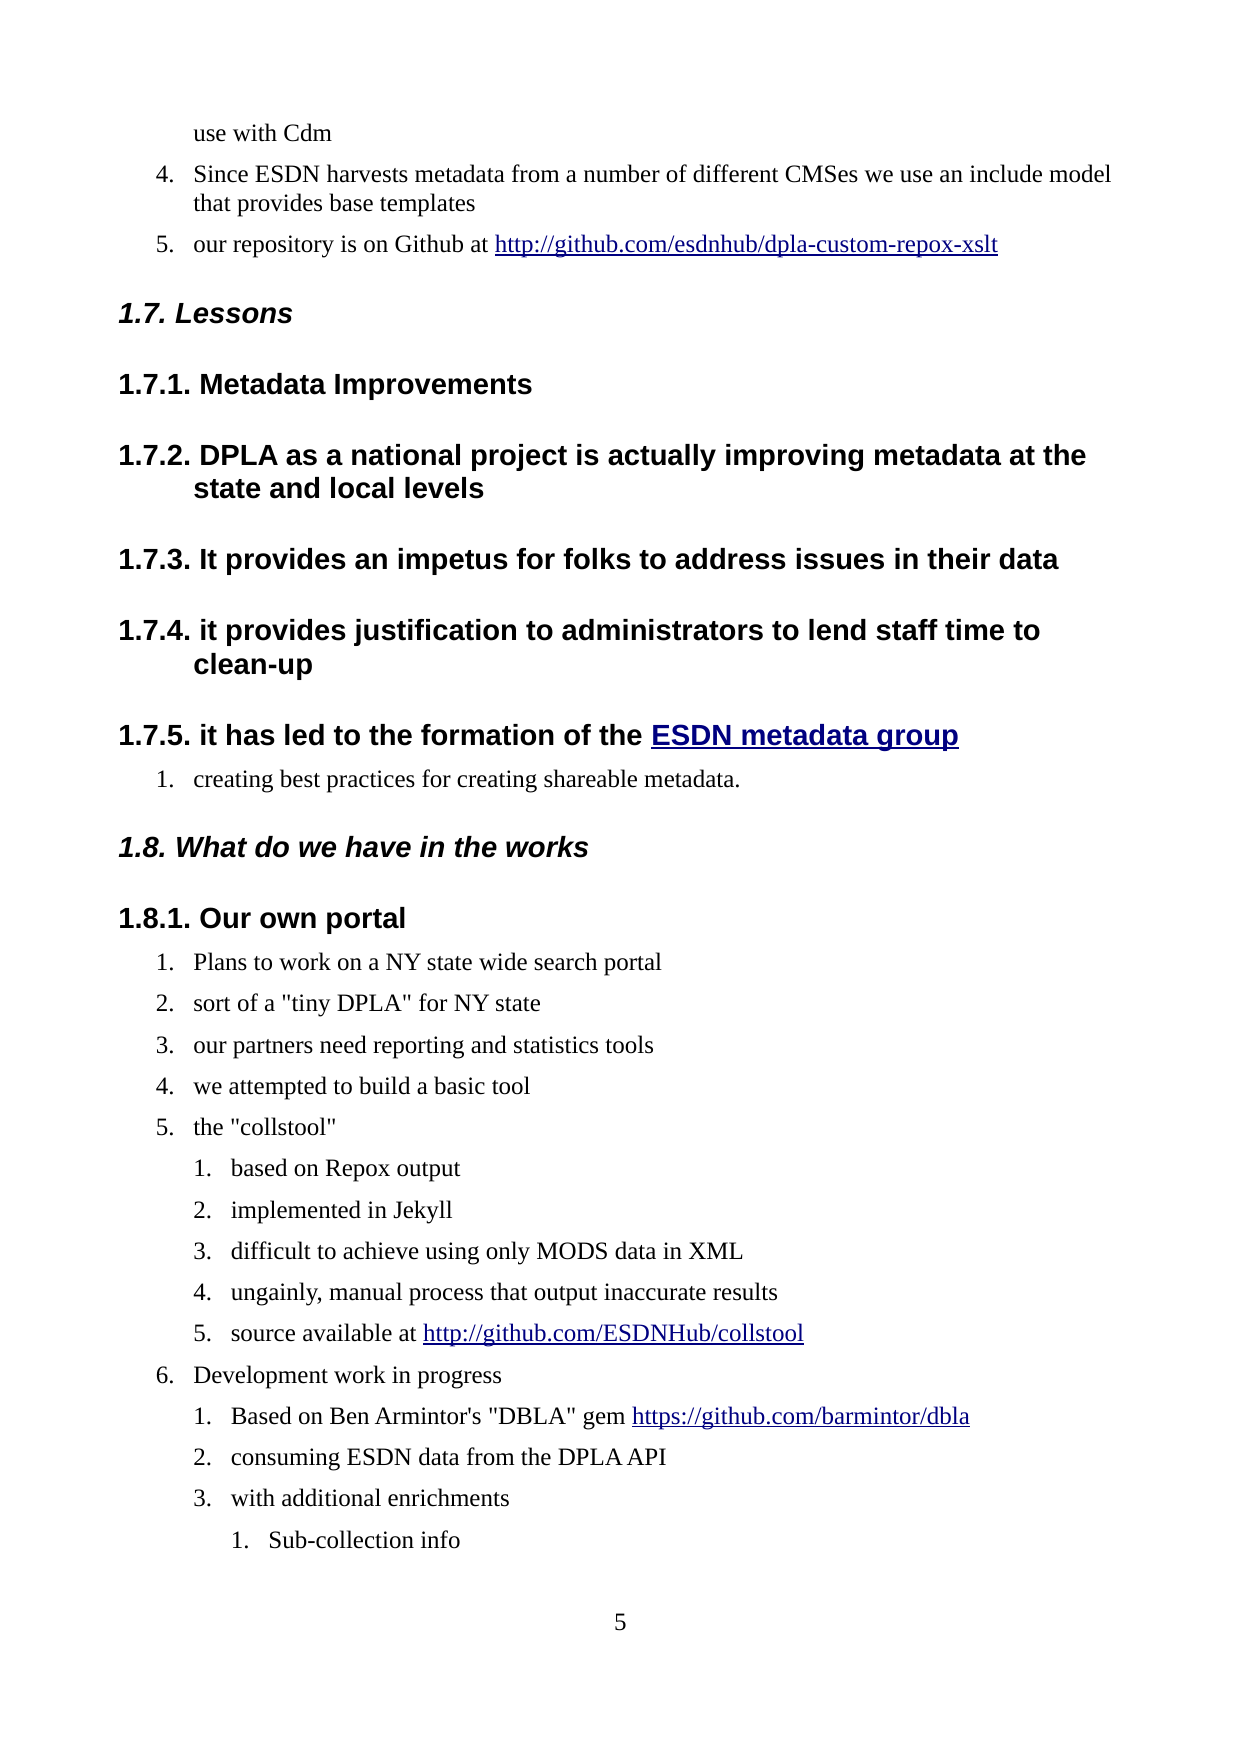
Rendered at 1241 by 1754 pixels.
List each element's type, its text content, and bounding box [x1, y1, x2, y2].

subtitle DPLA as a national project is actually improving metadata at the state and local levels [118, 438, 1122, 505]
list Since ESDN harvests metadata from a number of different CMSes we use an include model that provides base templates [156, 159, 1122, 217]
list based on Repox output [193, 1153, 1122, 1182]
list source available at http://github.com/ESDNHub/collstool [193, 1318, 1122, 1347]
list creating best practices for creating shareable metadata. [156, 764, 1122, 793]
list Plans to work on a NY state wide search portal [156, 947, 1122, 976]
list Sub-collection info [231, 1525, 1122, 1553]
subtitle Our own portal [118, 901, 1122, 935]
subtitle it provides justification to administrators to lend staff time to clean-up [118, 613, 1122, 680]
list our repository is on Github at http://github.com/esdnhub/dpla-custom-repox-xslt [156, 229, 1122, 258]
list consuming ESDN data from the DPLA API [193, 1442, 1122, 1471]
list Development work in progress [156, 1360, 1122, 1388]
list with additional enrichments [193, 1483, 1122, 1512]
list the "collstool" [156, 1112, 1122, 1141]
subtitle It provides an impetus for folks to address issues in their data [118, 542, 1122, 576]
subtitle What do we have in the works [118, 830, 1122, 864]
subtitle Lessons [118, 296, 1122, 329]
list implemented in Jekyll [193, 1195, 1122, 1223]
list our partners need reporting and statistics tools [156, 1030, 1122, 1058]
list Based on Ben Armintor's "DBLA" gem https://github.com/barmintor/dbla [193, 1401, 1122, 1430]
list use with Cdm [156, 118, 1122, 147]
subtitle Metadata Improvements [118, 367, 1122, 400]
subtitle it has led to the formation of the ESDN metadata group [118, 718, 1122, 751]
list ungainly, manual process that output inaccurate results [193, 1277, 1122, 1306]
list we attempted to build a basic tool [156, 1071, 1122, 1100]
list sort of a "tiny DPLA" for NY state [156, 988, 1122, 1017]
list difficult to achieve using only MODS data in XML [193, 1236, 1122, 1265]
